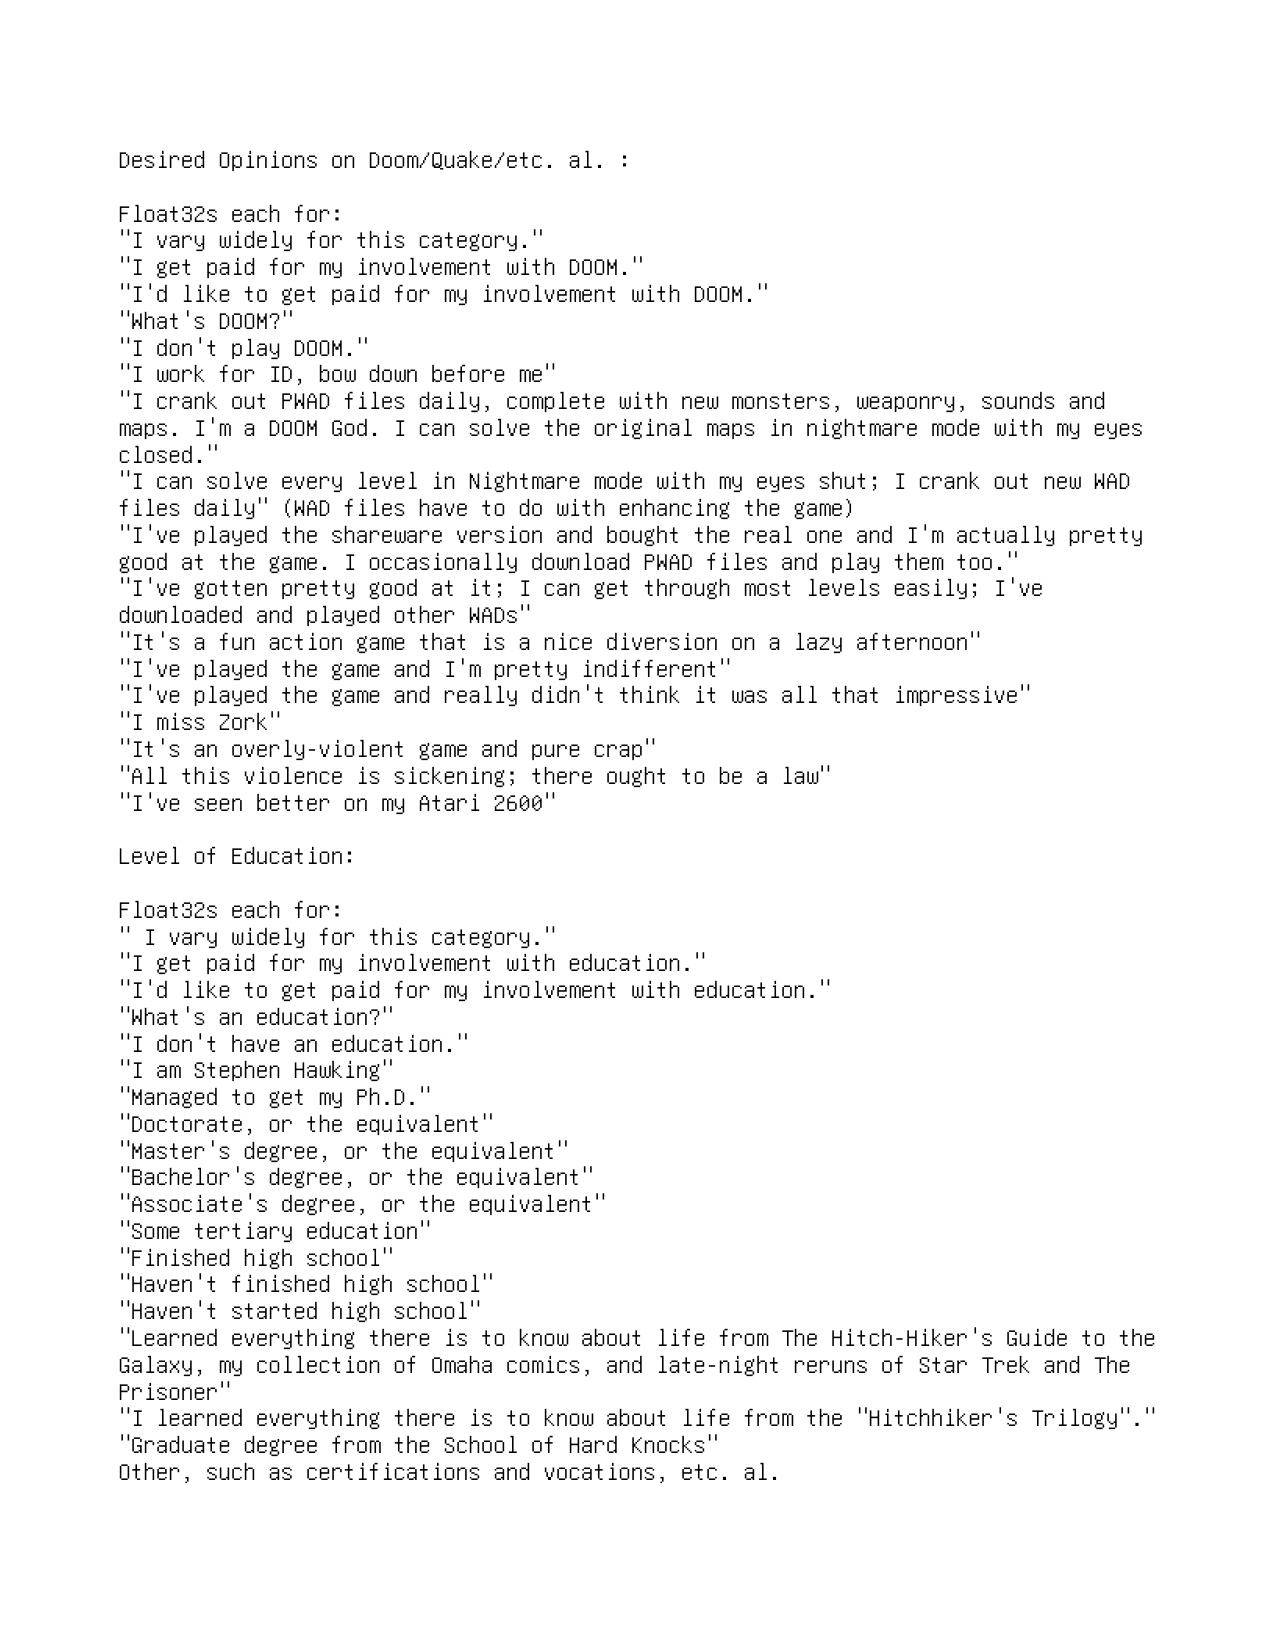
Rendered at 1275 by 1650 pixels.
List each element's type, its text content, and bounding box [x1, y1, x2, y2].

text "Graduate degree from the School of Hard Knocks" [118, 1430, 1157, 1457]
text "What's an education?" [118, 1002, 1157, 1028]
text "I can solve every level in Nightmare mode with my eyes shut; I crank out new WAD files daily" (WAD files have to do with enhancing the game) [118, 466, 1157, 520]
text "I get paid for my involvement with DOOM." [118, 252, 1157, 279]
text Level of Education: [118, 841, 1157, 868]
text "I miss Zork" [118, 707, 1157, 734]
text "Learned everything there is to know about life from The Hitch-Hiker's Guide to the Galaxy, my collection of Omaha comics, and late-night reruns of Star Trek and The Prisoner" [118, 1323, 1157, 1403]
text "I work for ID, bow down before me" [118, 359, 1157, 386]
text "I'd like to get paid for my involvement with DOOM." [118, 279, 1157, 306]
text "It's a fun action game that is a nice diversion on a lazy afternoon" [118, 627, 1157, 653]
text "What's DOOM?" [118, 306, 1157, 332]
text "I've seen better on my Atari 2600" [118, 787, 1157, 814]
text "Master's degree, or the equivalent" [118, 1135, 1157, 1162]
text " I vary widely for this category." [118, 921, 1157, 948]
text "I don't play DOOM." [118, 332, 1157, 359]
text "I vary widely for this category." [118, 225, 1157, 252]
text "Doctorate, or the equivalent" [118, 1109, 1157, 1135]
text "I learned everything there is to know about life from the "Hitchhiker's Trilogy"." [118, 1403, 1157, 1430]
text "Haven't started high school" [118, 1296, 1157, 1323]
text "I don't have an education." [118, 1028, 1157, 1055]
text "I get paid for my involvement with education." [118, 948, 1157, 975]
text "I am Stephen Hawking" [118, 1055, 1157, 1082]
text "I crank out PWAD files daily, complete with new monsters, weaponry, sounds and maps. I'm a DOOM God. I can solve the original maps in nightmare mode with my eyes closed." [118, 386, 1157, 466]
text Float32s each for: [118, 198, 1157, 225]
text "Haven't finished high school" [118, 1269, 1157, 1296]
text Float32s each for: [118, 894, 1157, 921]
text Other, such as certifications and vocations, etc. al. [118, 1457, 1157, 1483]
text "Some tertiary education" [118, 1216, 1157, 1242]
text "Bachelor's degree, or the equivalent" [118, 1162, 1157, 1189]
text "I've played the game and really didn't think it was all that impressive" [118, 680, 1157, 707]
text "Managed to get my Ph.D." [118, 1082, 1157, 1109]
text "I've played the shareware version and bought the real one and I'm actually pretty good at the game. I occasionally download PWAD files and play them too." [118, 520, 1157, 573]
text "Associate's degree, or the equivalent" [118, 1189, 1157, 1216]
text "All this violence is sickening; there ought to be a law" [118, 761, 1157, 787]
text "It's an overly-violent game and pure crap" [118, 734, 1157, 761]
text "Finished high school" [118, 1242, 1157, 1269]
text "I've played the game and I'm pretty indifferent" [118, 653, 1157, 680]
text "I'd like to get paid for my involvement with education." [118, 975, 1157, 1002]
text "I've gotten pretty good at it; I can get through most levels easily; I've downloaded and played other WADs" [118, 573, 1157, 627]
text Desired Opinions on Doom/Quake/etc. al. : [118, 145, 1157, 172]
